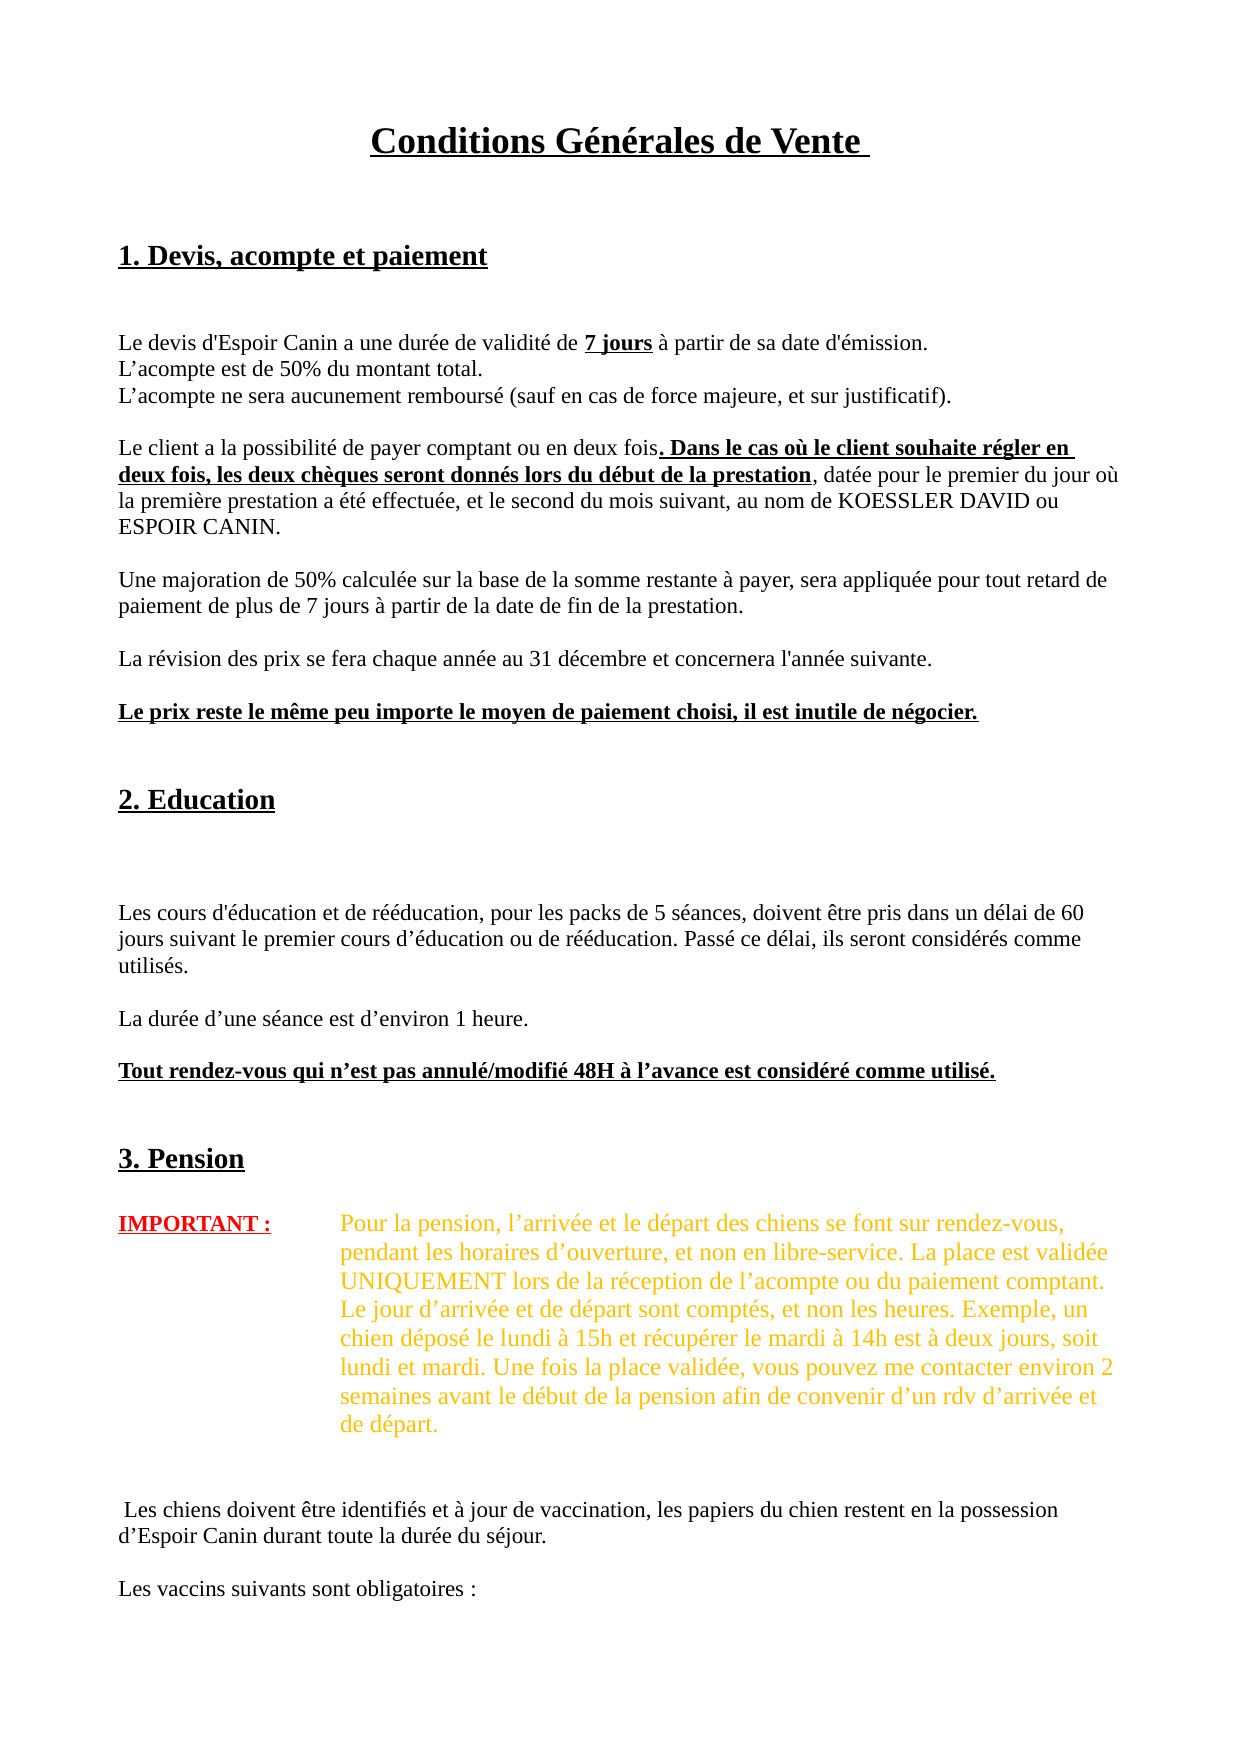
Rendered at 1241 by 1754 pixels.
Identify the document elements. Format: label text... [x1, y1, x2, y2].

text 1. Devis, acompte et paiement [118, 238, 1122, 271]
text Conditions Générales de Vente [118, 118, 1122, 161]
text Le devis d'Espoir Canin a une durée de validité de 7 jours à partir de sa date d'émission. [118, 329, 1122, 355]
text La révision des prix se fera chaque année au 31 décembre et concernera l'année suivante. [118, 645, 1122, 672]
text Le client a la possibilité de payer comptant ou en deux fois. Dans le cas où le client souhaite régler en deux fois, les deux chèques seront donnés lors du début de la prestation, datée pour le premier du jour où la première prestation a été effectuée, et le second du mois suivant, au nom de KOESSLER DAVID ou ESPOIR CANIN. [118, 434, 1122, 540]
text 2. Education [118, 782, 1122, 815]
text IMPORTANT : Pour la pension, l’arrivée et le départ des chiens se font sur rendez-vous, pendant les horaires d’ouverture, et non en libre-service. La place est validée UNIQUEMENT lors de la réception de l’acompte ou du paiement comptant. Le jour d’arrivée et de départ sont comptés, et non les heures. Exemple, un chien déposé le lundi à 15h et récupérer le mardi à 14h est à deux jours, soit lundi et mardi. Une fois la place validée, vous pouvez me contacter environ 2 semaines avant le début de la pension afin de convenir d’un rdv d’arrivée et de départ. [118, 1208, 1122, 1438]
text Une majoration de 50% calculée sur la base de la somme restante à payer, sera appliquée pour tout retard de paiement de plus de 7 jours à partir de la date de fin de la prestation. [118, 566, 1122, 619]
text 3. Pension [118, 1141, 1122, 1175]
text Les vaccins suivants sont obligatoires : [118, 1575, 1122, 1601]
text Tout rendez-vous qui n’est pas annulé/modifié 48H à l’avance est considéré comme utilisé. [118, 1057, 1122, 1084]
text L’acompte est de 50% du montant total. [118, 355, 1122, 382]
text L’acompte ne sera aucunement remboursé (sauf en cas de force majeure, et sur justificatif). [118, 382, 1122, 408]
text Les cours d'éducation et de rééducation, pour les packs de 5 séances, doivent être pris dans un délai de 60 jours suivant le premier cours d’éducation ou de rééducation. Passé ce délai, ils seront considérés comme utilisés. [118, 899, 1122, 978]
text Les chiens doivent être identifiés et à jour de vaccination, les papiers du chien restent en la possession d’Espoir Canin durant toute la durée du séjour. [118, 1496, 1122, 1548]
text La durée d’une séance est d’environ 1 heure. [118, 1004, 1122, 1031]
text Le prix reste le même peu importe le moyen de paiement choisi, il est inutile de négocier. [118, 698, 1122, 724]
